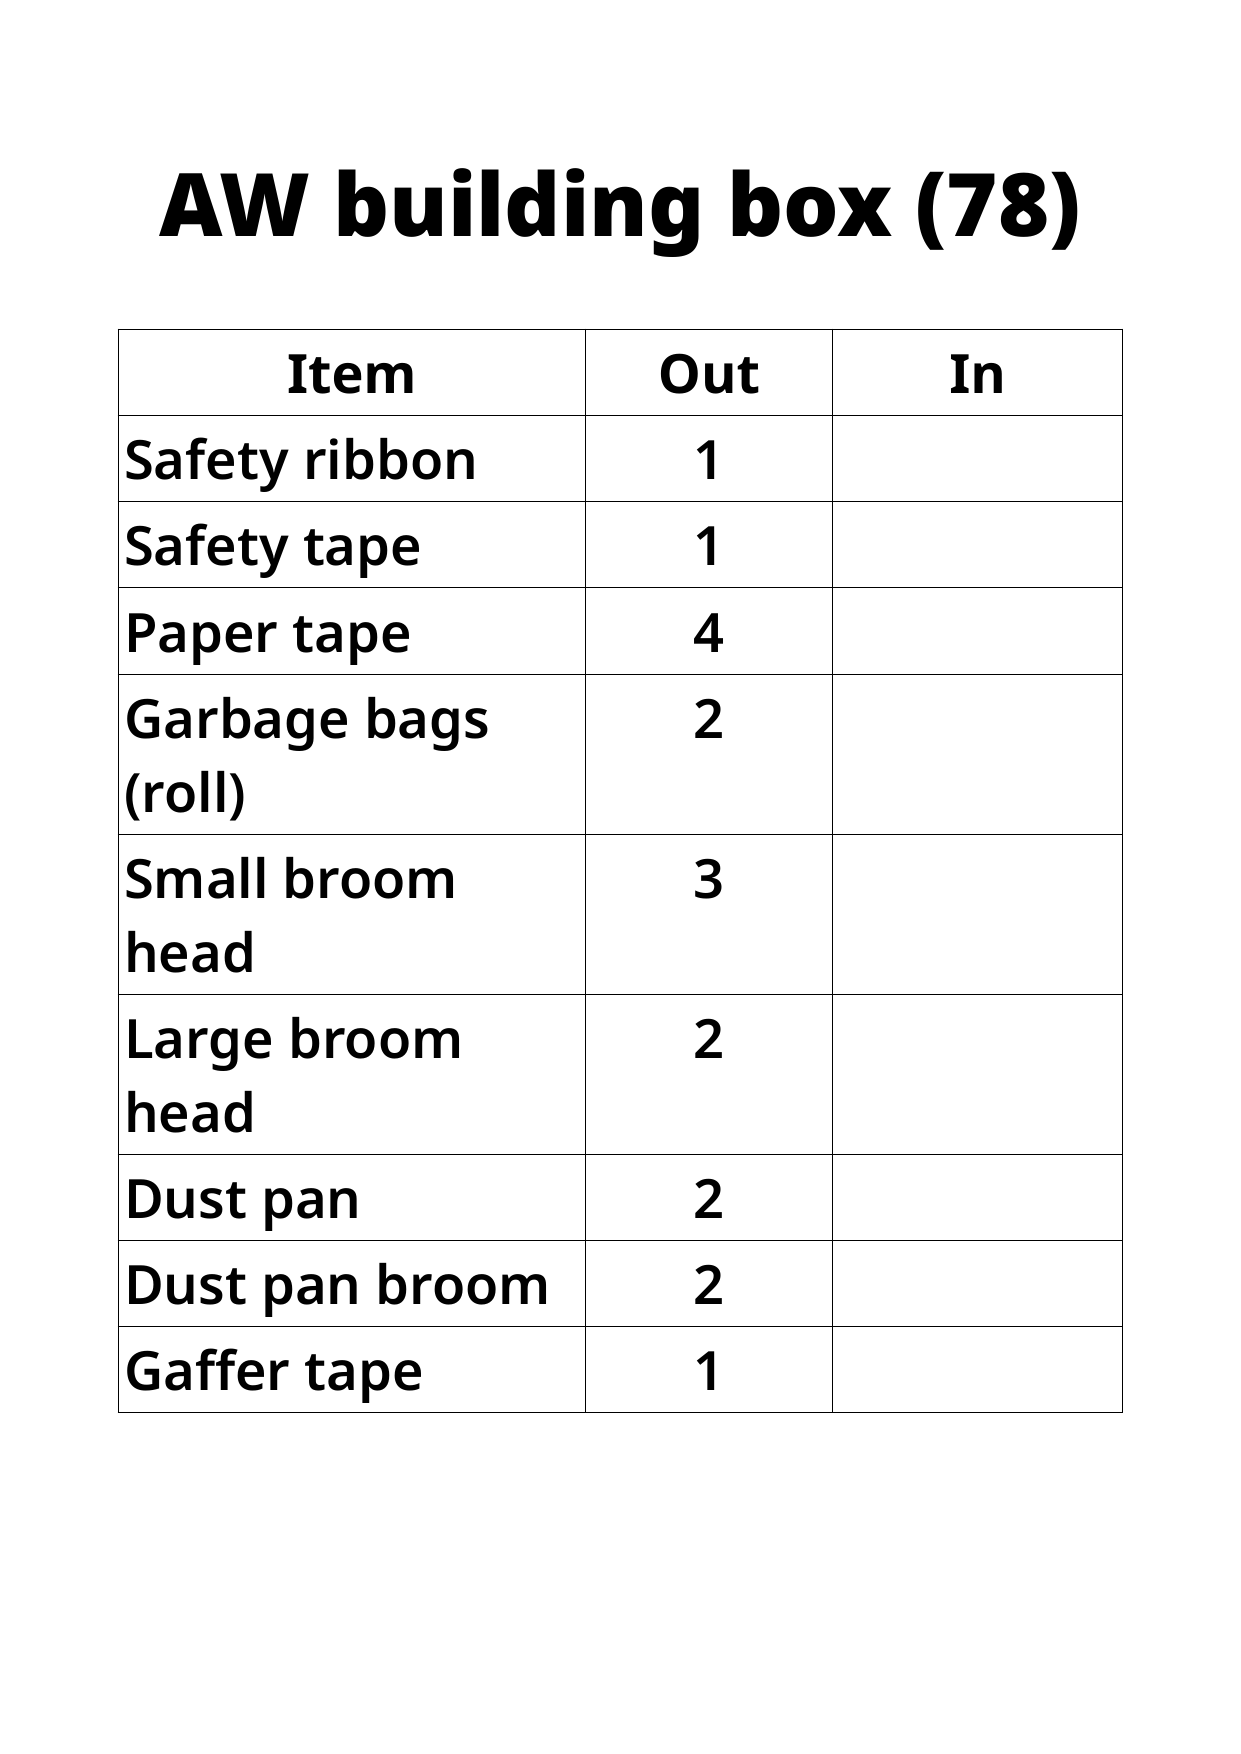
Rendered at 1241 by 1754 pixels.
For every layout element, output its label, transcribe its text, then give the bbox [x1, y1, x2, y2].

table_cell 2 [586, 1155, 832, 1240]
table_cell [833, 995, 1122, 1153]
table_cell 1 [586, 1327, 832, 1412]
table_cell Dust pan broom [119, 1241, 585, 1326]
table_cell Safety tape [119, 502, 585, 587]
table_cell Small broom head [119, 835, 585, 993]
table_cell [833, 1327, 1122, 1412]
table_cell Paper tape [119, 588, 585, 673]
table_cell Gaffer tape [119, 1327, 585, 1412]
table_cell [833, 416, 1122, 501]
table_header Out [586, 330, 832, 415]
table_cell [833, 502, 1122, 587]
table_cell 1 [586, 416, 832, 501]
table_header Item [119, 330, 585, 415]
table_cell 2 [586, 1241, 832, 1326]
table_cell [833, 1155, 1122, 1240]
table_cell [833, 588, 1122, 673]
table_cell Large broom head [119, 995, 585, 1153]
table_cell Dust pan [119, 1155, 585, 1240]
table_cell 1 [586, 502, 832, 587]
table_cell Garbage bags (roll) [119, 675, 585, 833]
table_cell 3 [586, 835, 832, 993]
table_cell [833, 1241, 1122, 1326]
table_cell [833, 675, 1122, 833]
table_cell [833, 835, 1122, 993]
table_header In [833, 330, 1122, 415]
table_cell Safety ribbon [119, 416, 585, 501]
title AW building box (78) [118, 143, 1122, 262]
table_cell 2 [586, 675, 832, 833]
table_cell 4 [586, 588, 832, 673]
table_cell 2 [586, 995, 832, 1153]
